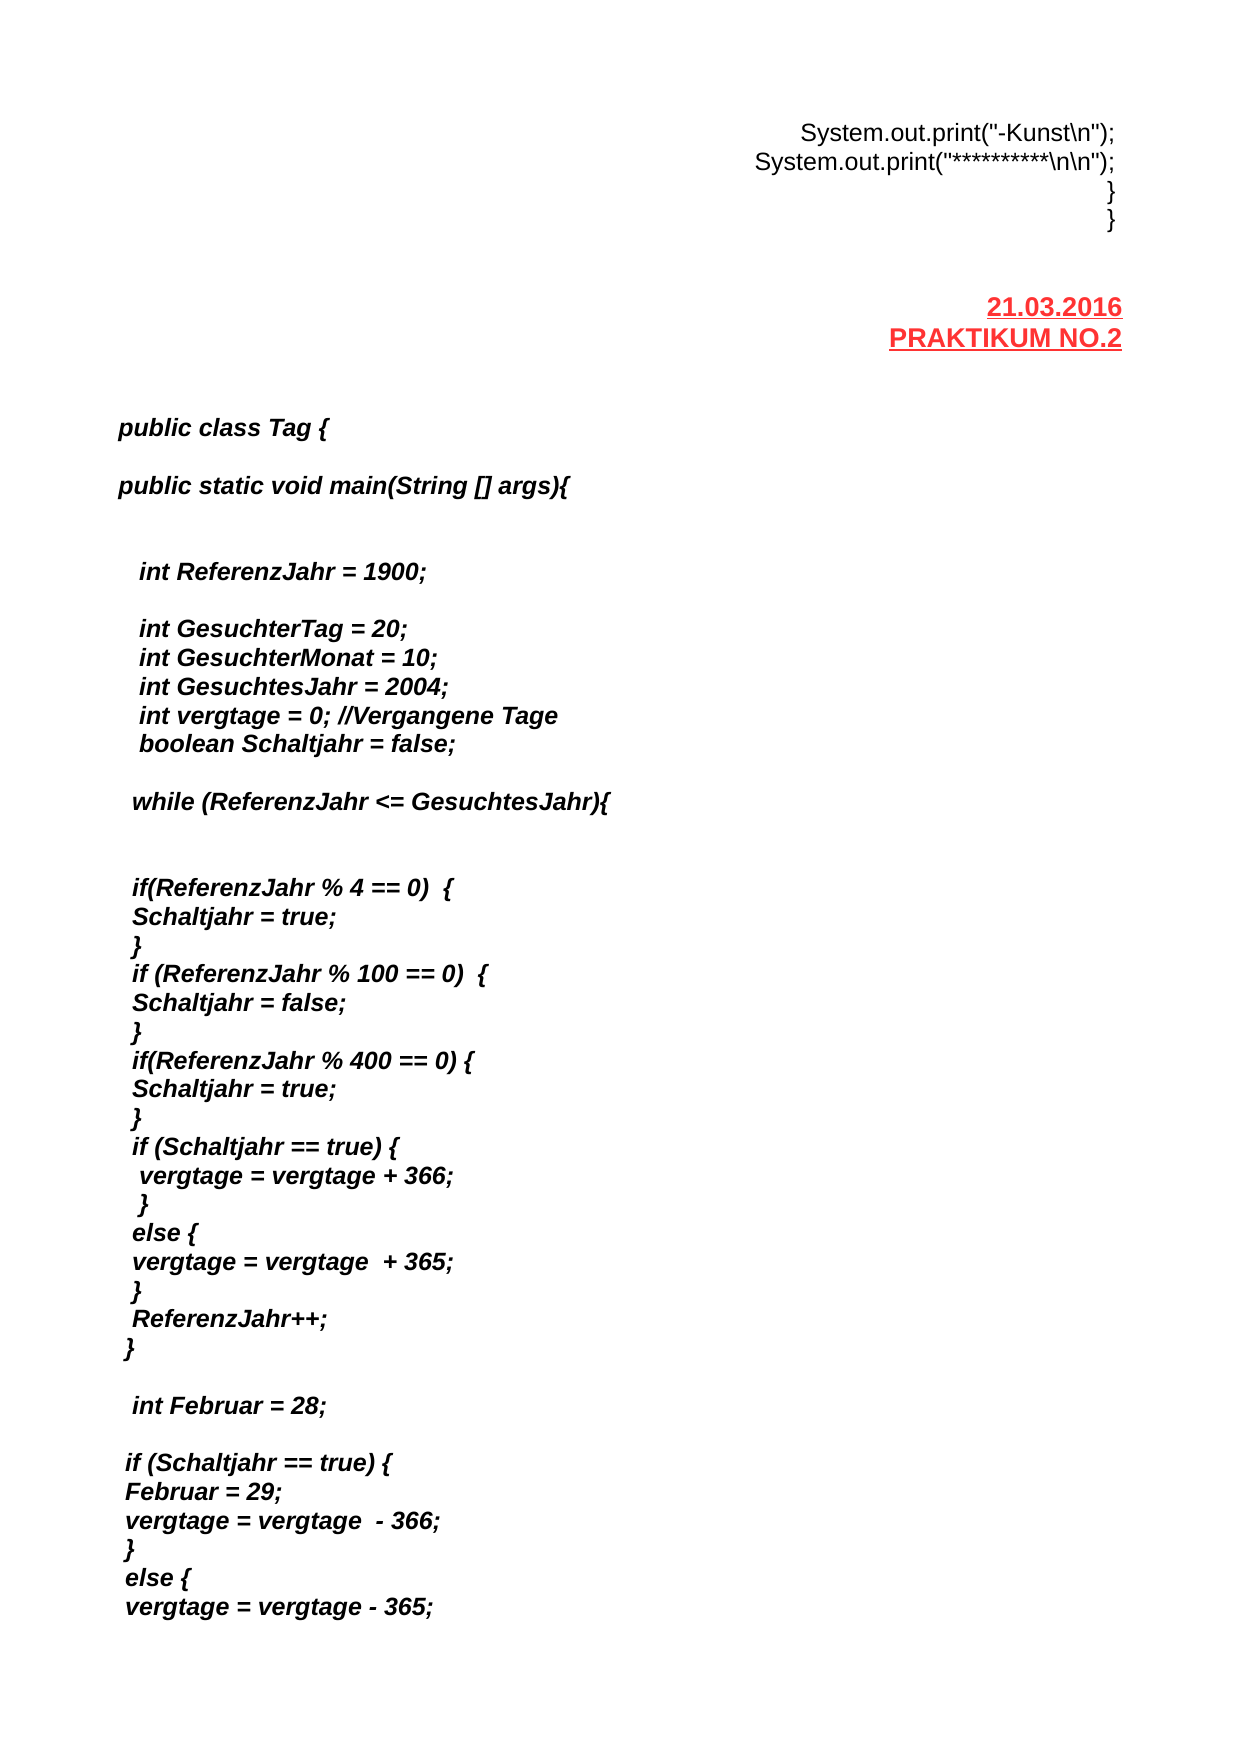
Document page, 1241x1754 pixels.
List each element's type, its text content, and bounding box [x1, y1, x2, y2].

text if(ReferenzJahr % 4 == 0) { [118, 873, 1122, 902]
text while (ReferenzJahr <= GesuchtesJahr){ [118, 787, 1122, 816]
text Februar = 29; [118, 1477, 1122, 1506]
text if(ReferenzJahr % 400 == 0) { [118, 1046, 1122, 1074]
text vergtage = vergtage + 365; [118, 1247, 1122, 1276]
text } [118, 1534, 1122, 1563]
text } [118, 1189, 1122, 1218]
text int GesuchterTag = 20; [118, 614, 1122, 643]
text if (ReferenzJahr % 100 == 0) { [118, 959, 1122, 988]
text int GesuchtesJahr = 2004; [118, 672, 1122, 701]
text Schaltjahr = false; [118, 988, 1122, 1017]
text } [118, 1333, 1122, 1362]
text PRAKTIKUM NO.2 [118, 322, 1122, 353]
text ReferenzJahr++; [118, 1304, 1122, 1333]
text } [118, 931, 1122, 959]
text Schaltjahr = true; [118, 902, 1122, 931]
text int Februar = 28; [118, 1391, 1122, 1419]
text if (Schaltjahr == true) { [118, 1132, 1122, 1161]
text public class Tag { [118, 413, 1122, 442]
text int GesuchterMonat = 10; [118, 643, 1122, 672]
text Schaltjahr = true; [118, 1074, 1122, 1103]
text vergtage = vergtage + 366; [118, 1161, 1122, 1189]
text int vergtage = 0; //Vergangene Tage [118, 701, 1122, 729]
text } [118, 1103, 1122, 1132]
text if (Schaltjahr == true) { [118, 1448, 1122, 1477]
text else { [118, 1563, 1122, 1592]
text vergtage = vergtage - 365; [118, 1592, 1122, 1621]
text else { [118, 1218, 1122, 1247]
text int ReferenzJahr = 1900; [118, 557, 1122, 586]
text } [118, 1276, 1122, 1304]
text System.out.print("-Kunst\n"); System.out.print("**********\n\n"); } } 21.03.2016 [118, 118, 1122, 322]
text boolean Schaltjahr = false; [118, 729, 1122, 758]
text public static void main(String [] args){ [118, 471, 1122, 499]
text vergtage = vergtage - 366; [118, 1506, 1122, 1534]
text } [118, 1017, 1122, 1046]
